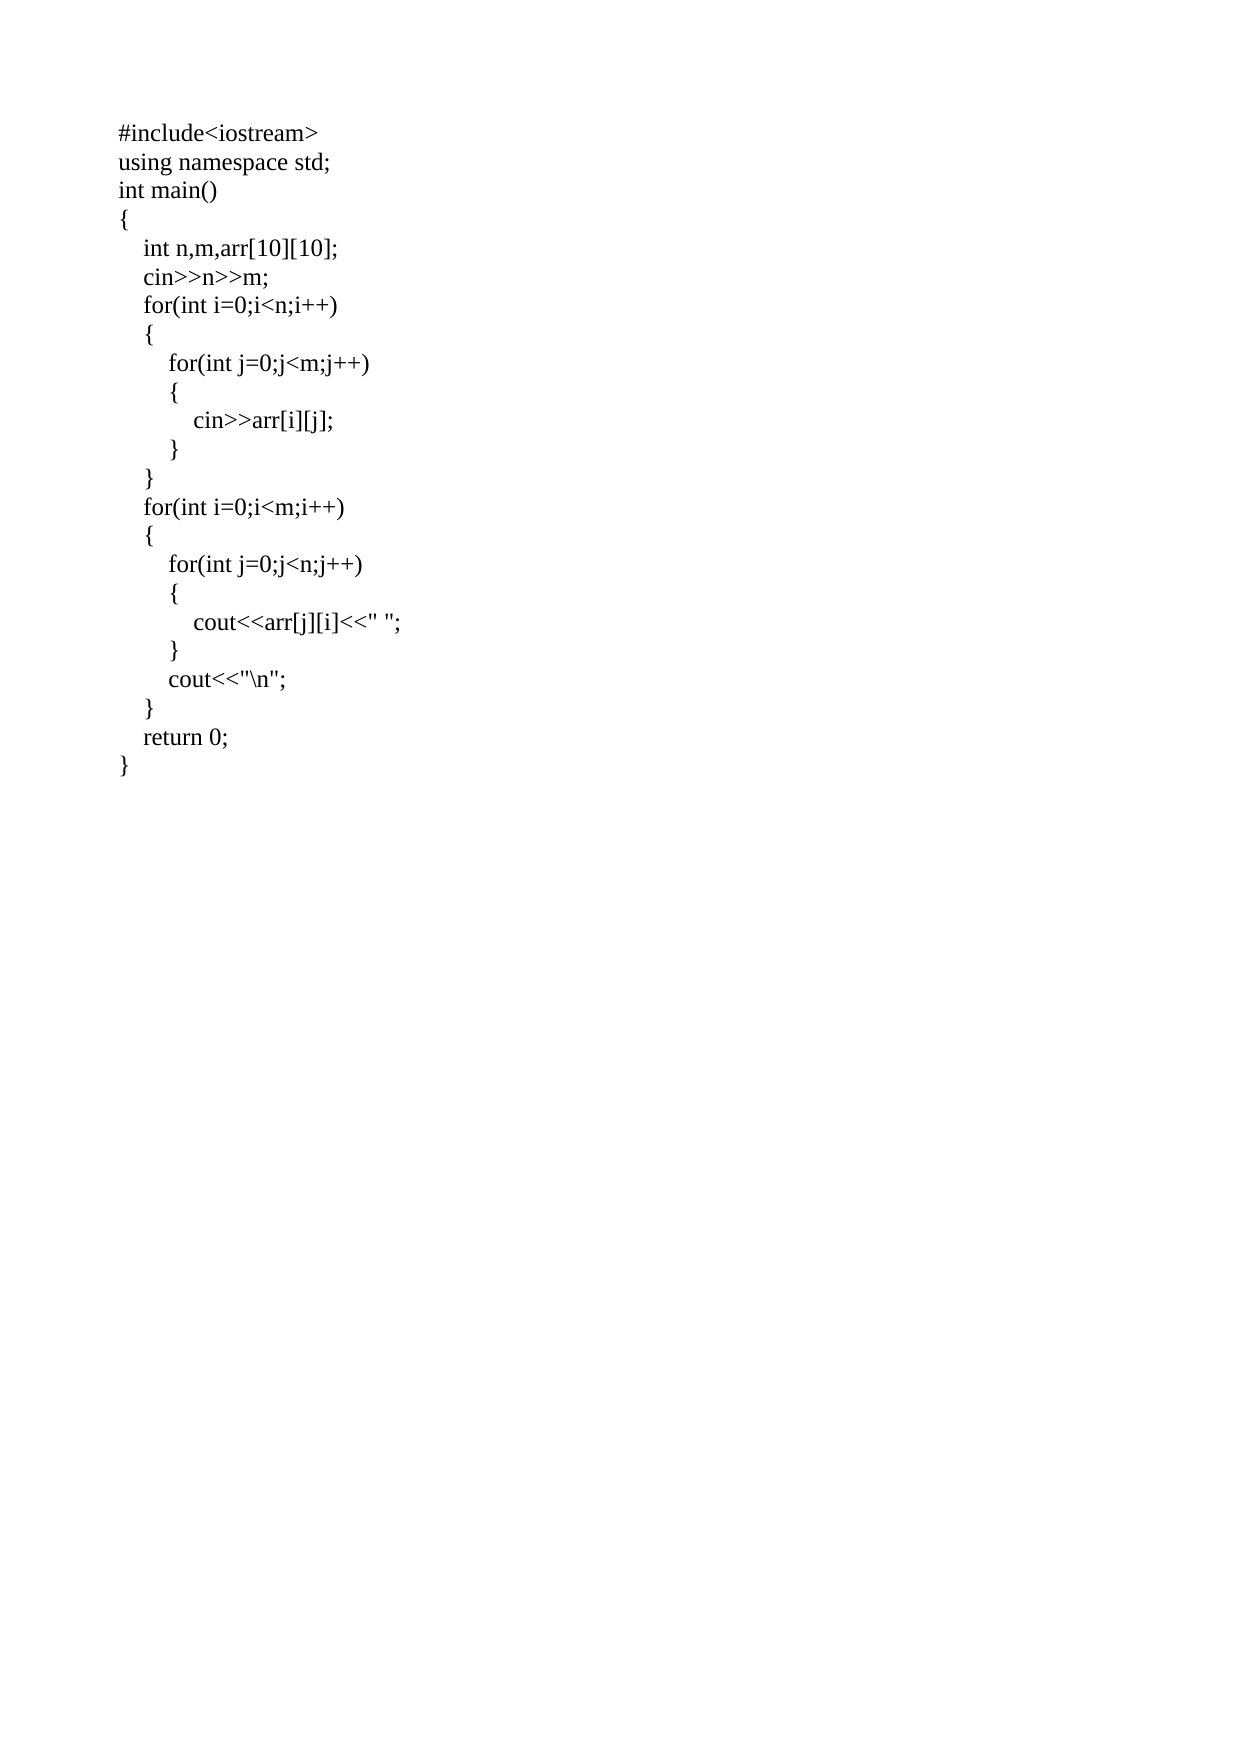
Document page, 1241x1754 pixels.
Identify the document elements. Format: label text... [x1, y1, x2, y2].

text for(int j=0;j<m;j++) [118, 348, 1122, 377]
text } [118, 463, 1122, 492]
text } [118, 693, 1122, 722]
text cin>>n>>m; [118, 262, 1122, 291]
text for(int i=0;i<n;i++) [118, 291, 1122, 319]
text int main() [118, 176, 1122, 204]
text for(int i=0;i<m;i++) [118, 492, 1122, 521]
text cin>>arr[i][j]; [118, 406, 1122, 434]
text { [118, 521, 1122, 549]
text for(int j=0;j<n;j++) [118, 549, 1122, 578]
text cout<<arr[j][i]<<" "; [118, 607, 1122, 636]
text { [118, 578, 1122, 607]
text cout<<"\n"; [118, 664, 1122, 693]
text int n,m,arr[10][10]; [118, 233, 1122, 262]
text #include<iostream> [118, 118, 1122, 147]
text } [118, 636, 1122, 664]
text using namespace std; [118, 147, 1122, 176]
text } [118, 751, 1122, 779]
text return 0; [118, 722, 1122, 751]
text } [118, 434, 1122, 463]
text { [118, 377, 1122, 406]
text { [118, 319, 1122, 348]
text { [118, 204, 1122, 233]
